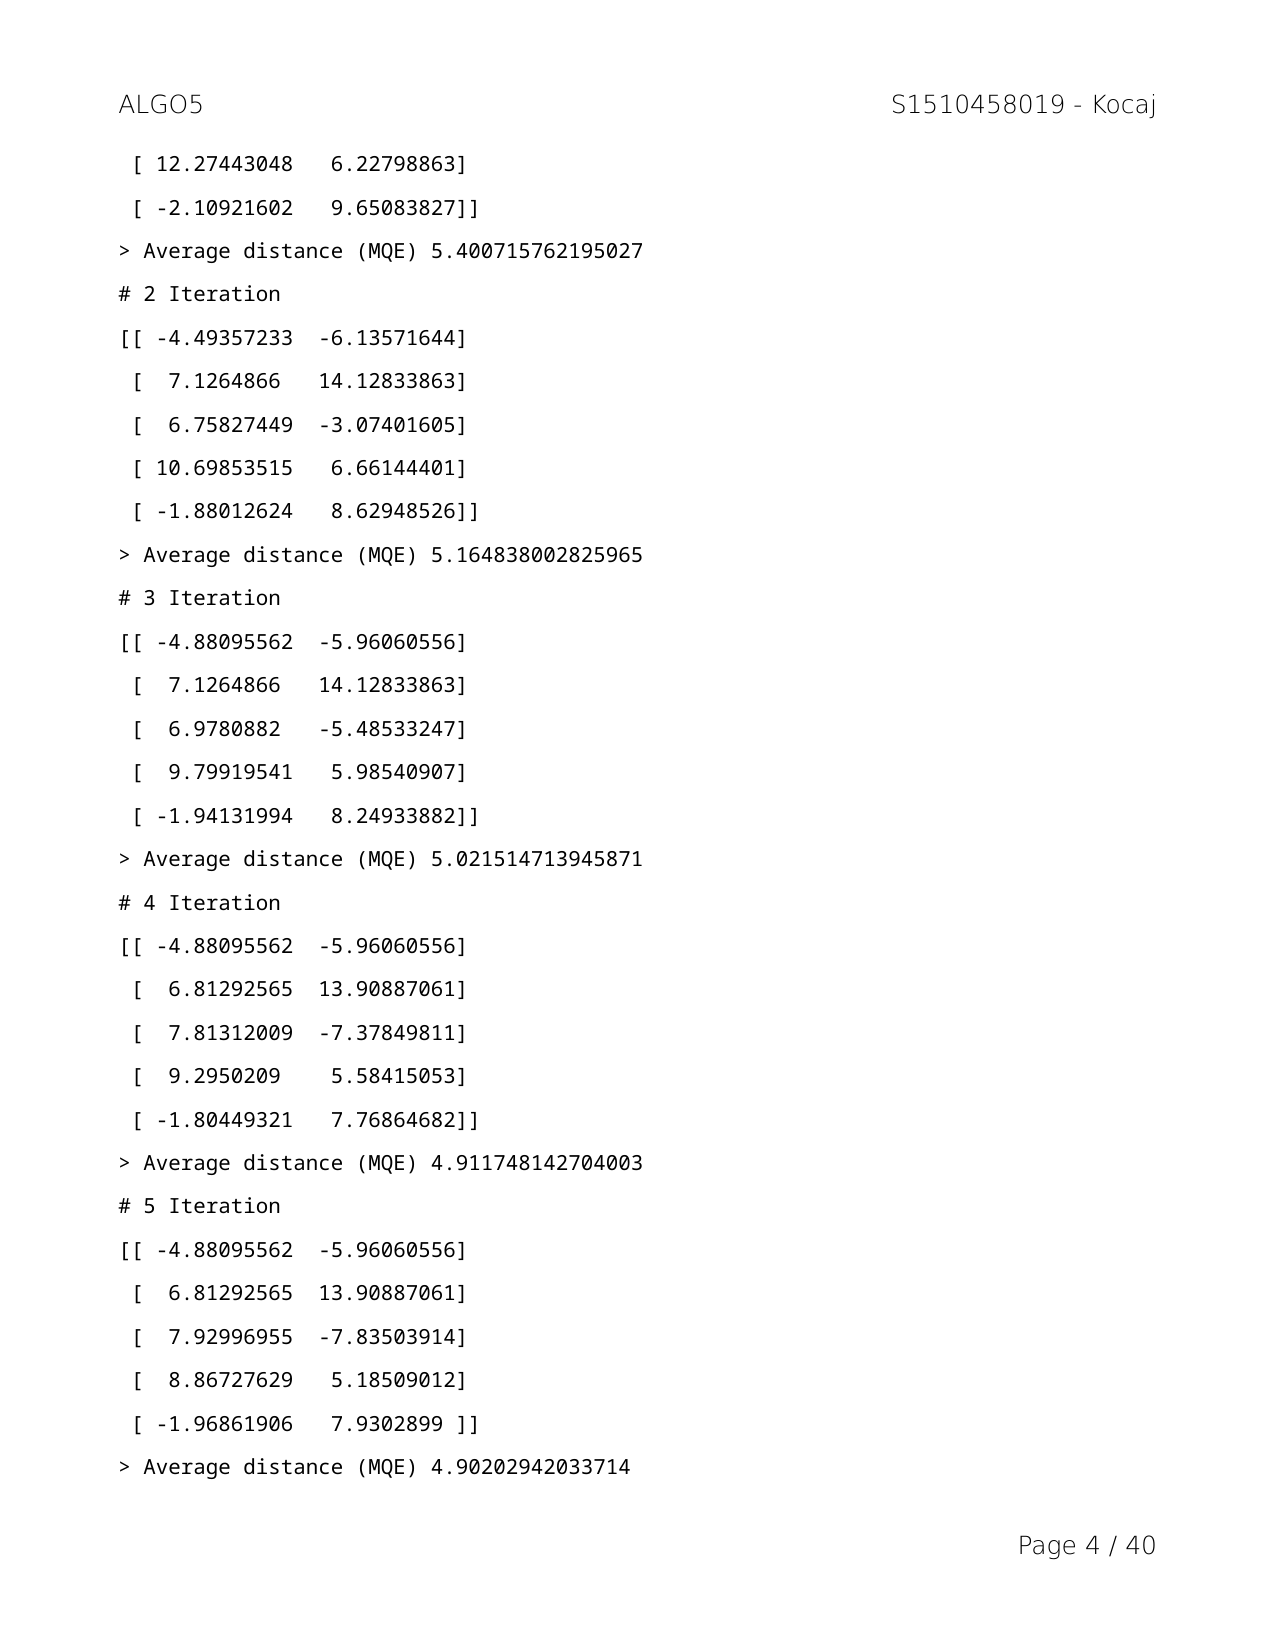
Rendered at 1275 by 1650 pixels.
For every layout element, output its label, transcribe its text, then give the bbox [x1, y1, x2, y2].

text > Average distance (MQE) 5.400715762195027 [118, 236, 1157, 264]
text [ 9.79919541 5.98540907] [118, 757, 1157, 786]
text [ 9.2950209 5.58415053] [118, 1061, 1157, 1090]
text [[ -4.49357233 -6.13571644] [118, 323, 1157, 351]
text > Average distance (MQE) 4.90202942033714 [118, 1452, 1157, 1481]
text [ 6.9780882 -5.48533247] [118, 714, 1157, 742]
text [ 7.1264866 14.12833863] [118, 366, 1157, 395]
text > Average distance (MQE) 5.021514713945871 [118, 844, 1157, 873]
text [ 7.81312009 -7.37849811] [118, 1018, 1157, 1046]
text [ 7.92996955 -7.83503914] [118, 1322, 1157, 1350]
text [[ -4.88095562 -5.96060556] [118, 1235, 1157, 1263]
text [ 12.27443048 6.22798863] [118, 149, 1157, 178]
text # 4 Iteration [118, 888, 1157, 916]
text [ 10.69853515 6.66144401] [118, 453, 1157, 482]
text [ -1.94131994 8.24933882]] [118, 801, 1157, 829]
text [ 7.1264866 14.12833863] [118, 670, 1157, 699]
text > Average distance (MQE) 4.911748142704003 [118, 1148, 1157, 1177]
text [ -2.10921602 9.65083827]] [118, 193, 1157, 221]
text [[ -4.88095562 -5.96060556] [118, 627, 1157, 655]
text [ 6.81292565 13.90887061] [118, 974, 1157, 1003]
text [ -1.88012624 8.62948526]] [118, 497, 1157, 525]
text [ -1.96861906 7.9302899 ]] [118, 1409, 1157, 1437]
text # 3 Iteration [118, 583, 1157, 612]
text [ 6.75827449 -3.07401605] [118, 410, 1157, 438]
text # 2 Iteration [118, 279, 1157, 308]
text [ 6.81292565 13.90887061] [118, 1278, 1157, 1307]
text [ 8.86727629 5.18509012] [118, 1365, 1157, 1394]
text [ -1.80449321 7.76864682]] [118, 1105, 1157, 1133]
text # 5 Iteration [118, 1192, 1157, 1220]
text > Average distance (MQE) 5.164838002825965 [118, 540, 1157, 568]
text [[ -4.88095562 -5.96060556] [118, 931, 1157, 959]
